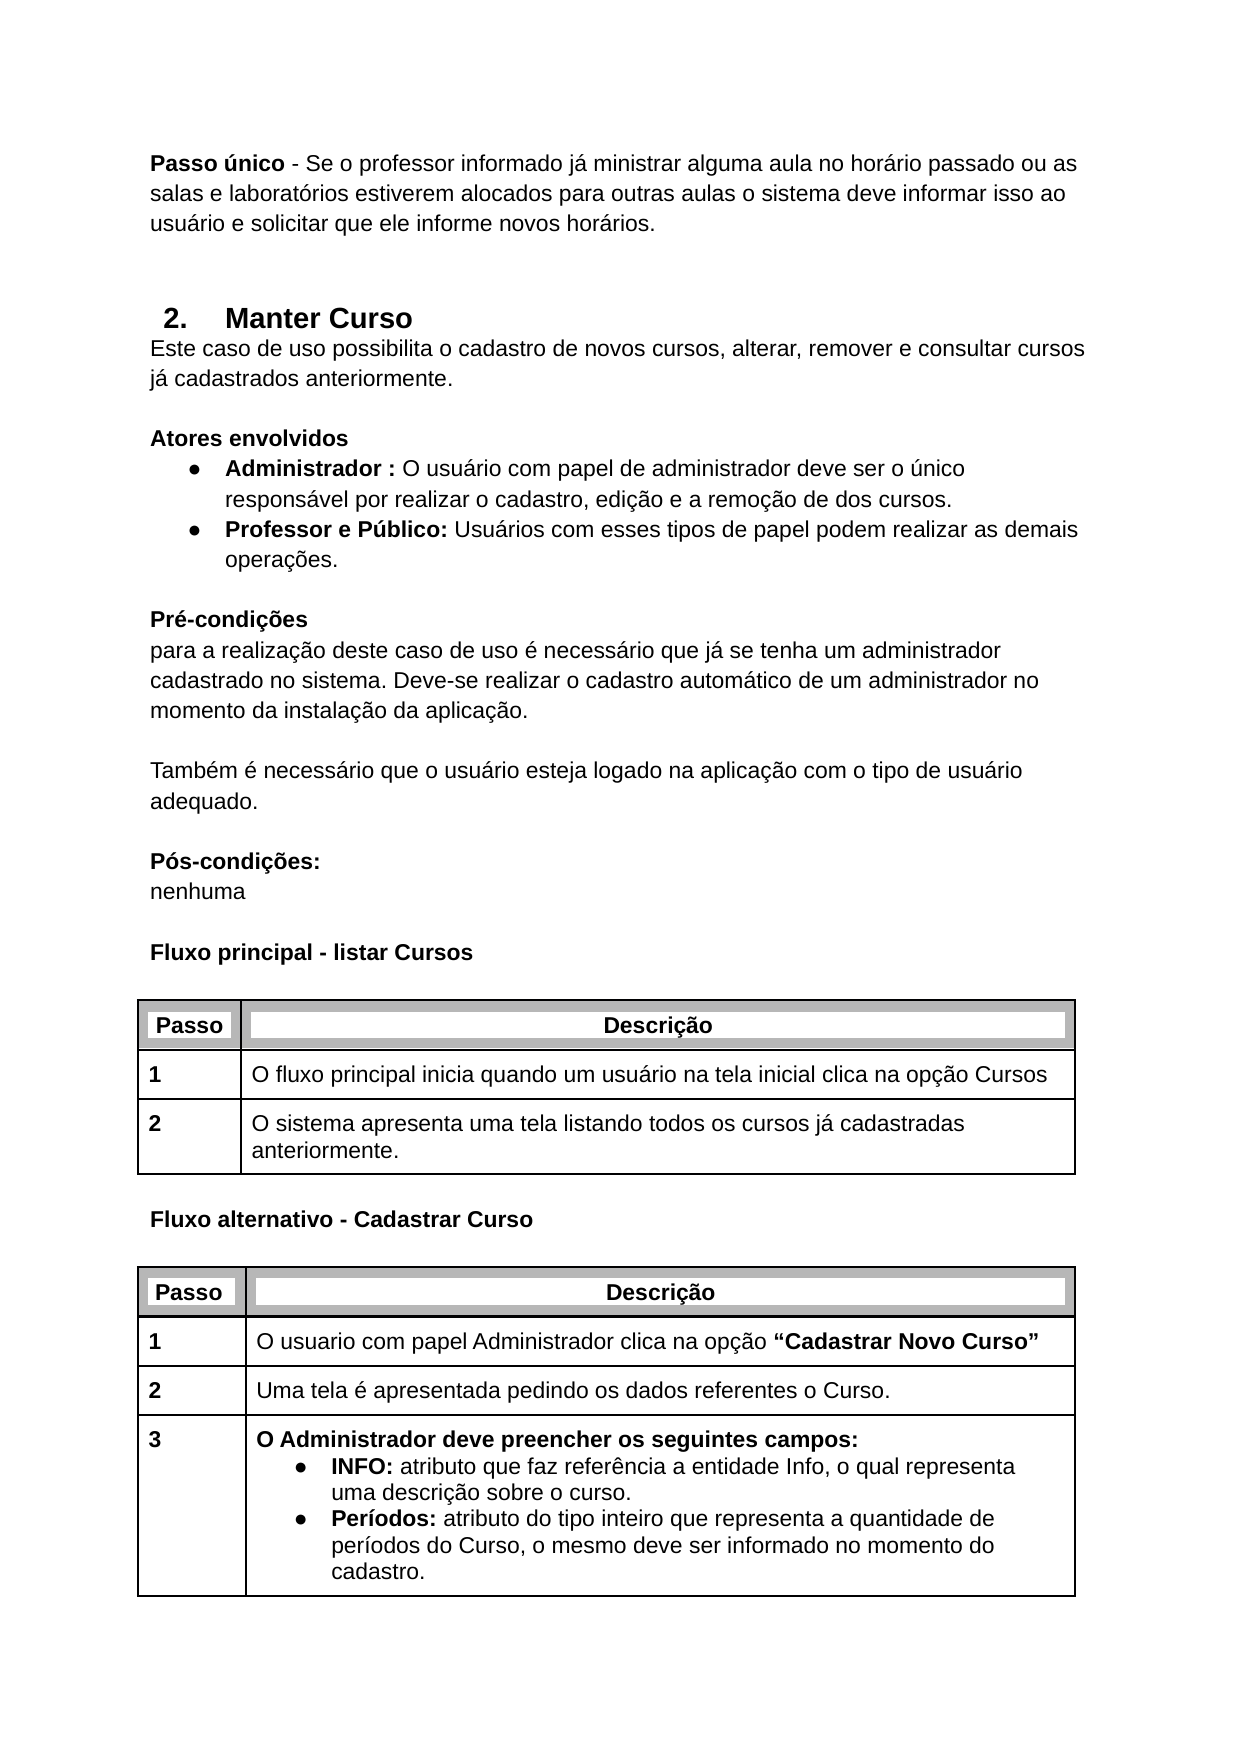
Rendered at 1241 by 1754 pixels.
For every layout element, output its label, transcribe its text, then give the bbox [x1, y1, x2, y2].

text Também é necessário que o usuário esteja logado na aplicação com o tipo de usuário adequado. [150, 757, 1090, 814]
text para a realização deste caso de uso é necessário que já se tenha um administrador cadastrado no sistema. Deve-se realizar o cadastro automático de um administrador no momento da instalação da aplicação. [150, 637, 1090, 723]
subtitle Manter Curso [187, 301, 1090, 334]
table_header Descrição [247, 1268, 1074, 1315]
table_cell 2 [139, 1100, 240, 1173]
table_cell Uma tela é apresentada pedindo os dados referentes o Curso. [247, 1367, 1074, 1414]
text Este caso de uso possibilita o cadastro de novos cursos, alterar, remover e consultar cursos já cadastrados anteriormente. [150, 334, 1090, 391]
table_cell 3 [139, 1416, 245, 1595]
table_cell O usuario com papel Administrador clica na opção “Cadastrar Novo Curso” [247, 1318, 1074, 1364]
table_header Passo [139, 1268, 245, 1315]
text Fluxo alternativo - Cadastrar Curso [150, 1206, 1090, 1232]
table_cell 1 [139, 1318, 245, 1364]
text Pós-condições: [150, 848, 1090, 874]
list Administrador : O usuário com papel de administrador deve ser o único responsável por realizar o cadastro, edição e a remoção de dos cursos. [187, 455, 1090, 512]
table_header Passo [139, 1001, 240, 1048]
list Professor e Público: Usuários com esses tipos de papel podem realizar as demais operações. [187, 516, 1090, 572]
text nenhuma [150, 878, 1090, 905]
table_cell O sistema apresenta uma tela listando todos os cursos já cadastradas anteriormente. [242, 1100, 1074, 1173]
table_header Descrição [242, 1001, 1074, 1048]
text Fluxo principal - listar Cursos [150, 939, 1090, 965]
text Pré-condições [150, 606, 1090, 633]
text Atores envolvidos [150, 425, 1090, 452]
table_cell 1 [139, 1051, 240, 1098]
table_cell 2 [139, 1367, 245, 1414]
table_cell O fluxo principal inicia quando um usuário na tela inicial clica na opção Cursos [242, 1051, 1074, 1098]
table_cell O Administrador deve preencher os seguintes campos: INFO: atributo que faz referência a entidade Info, o qual representa uma descrição sobre o curso. Períodos: atributo do tipo inteiro que representa a quantidade de períodos do Curso, o mesmo deve ser informado no momento do cadastro. Unidade: atributo simples do tipo String com limitação de 50 caracteres, e é um atributo obrigatório. Aulas: atributo que representa uma lista de elementos da entidade Aula e que faz referência a ela. turmas: atributo que representa uma coleção de elementos da entidade Turmas e que faz referência a ela; [247, 1416, 1074, 1595]
text Passo único - Se o professor informado já ministrar alguma aula no horário passado ou as salas e laboratórios estiverem alocados para outras aulas o sistema deve informar isso ao usuário e solicitar que ele informe novos horários. [150, 150, 1090, 237]
